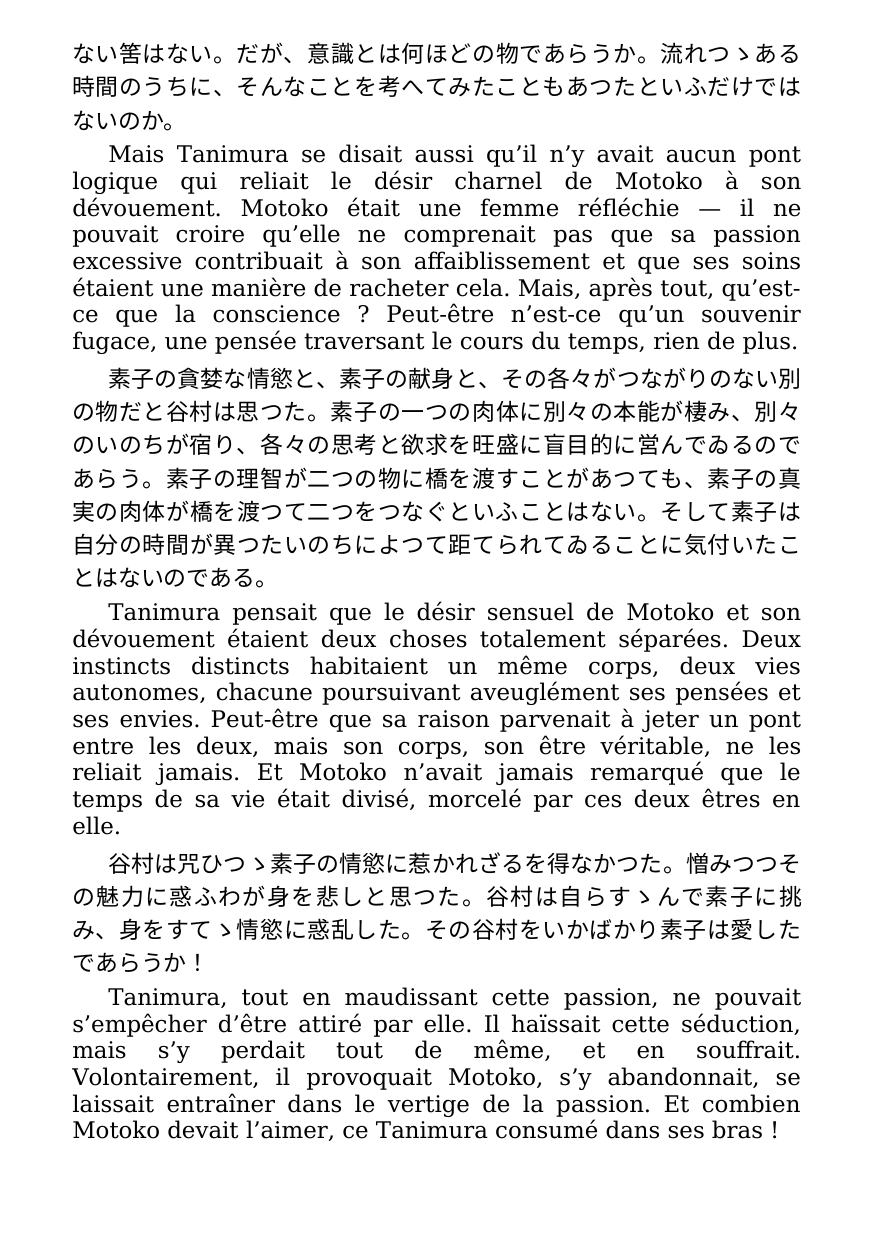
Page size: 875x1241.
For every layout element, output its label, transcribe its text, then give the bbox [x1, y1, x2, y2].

text 素子の貪婪な情慾と、素子の献身と、その各々がつながりのない別の物だと谷村は思つた。素子の一つの肉体に別々の本能が棲み、別々のいのちが宿り、各々の思考と欲求を旺盛に盲目的に営んでゐるのであらう。素子の理智が二つの物に橋を渡すことがあつても、素子の真実の肉体が橋を渡つて二つをつなぐといふことはない。そして素子は自分の時間が異つたいのちによつて距てられてゐることに気付いたことはないのである。 [72, 361, 802, 593]
text Tanimura, tout en maudissant cette passion, ne pouvait s’empêcher d’être attiré par elle. Il haïssait cette séduction, mais s’y perdait tout de même, et en souffrait. Volontairement, il provoquait Motoko, s’y abandonnait, se laissait entraîner dans le vertige de la passion. Et combien Motoko devait l’aimer, ce Tanimura consumé dans ses bras ! [72, 984, 802, 1144]
text 谷村は咒ひつゝ素子の情慾に惹かれざるを得なかつた。憎みつつその魅力に惑ふわが身を悲しと思つた。谷村は自らすゝんで素子に挑み、身をすてゝ情慾に惑乱した。その谷村をいかばかり素子は愛したであらうか！ [72, 845, 802, 978]
text Tanimura pensait que le désir sensuel de Motoko et son dévouement étaient deux choses totalement séparées. Deux instincts distincts habitaient un même corps, deux vies autonomes, chacune poursuivant aveuglément ses pensées et ses envies. Peut-être que sa raison parvenait à jeter un pont entre les deux, mais son corps, son être véritable, ne les reliait jamais. Et Motoko n’avait jamais remarqué que le temps de sa vie était divisé, morcelé par ces deux êtres en elle. [72, 599, 802, 839]
text ない筈はない。だが、意識とは何ほどの物であらうか。流れつゝある時間のうちに、そんなことを考へてみたこともあつたといふだけではないのか。 [72, 36, 802, 136]
text Mais Tanimura se disait aussi qu’il n’y avait aucun pont logique qui reliait le désir charnel de Motoko à son dévouement. Motoko était une femme réfléchie — il ne pouvait croire qu’elle ne comprenait pas que sa passion excessive contribuait à son affaiblissement et que ses soins étaient une manière de racheter cela. Mais, après tout, qu’est-ce que la conscience ? Peut-être n’est-ce qu’un souvenir fugace, une pensée traversant le cours du temps, rien de plus. [72, 142, 802, 355]
